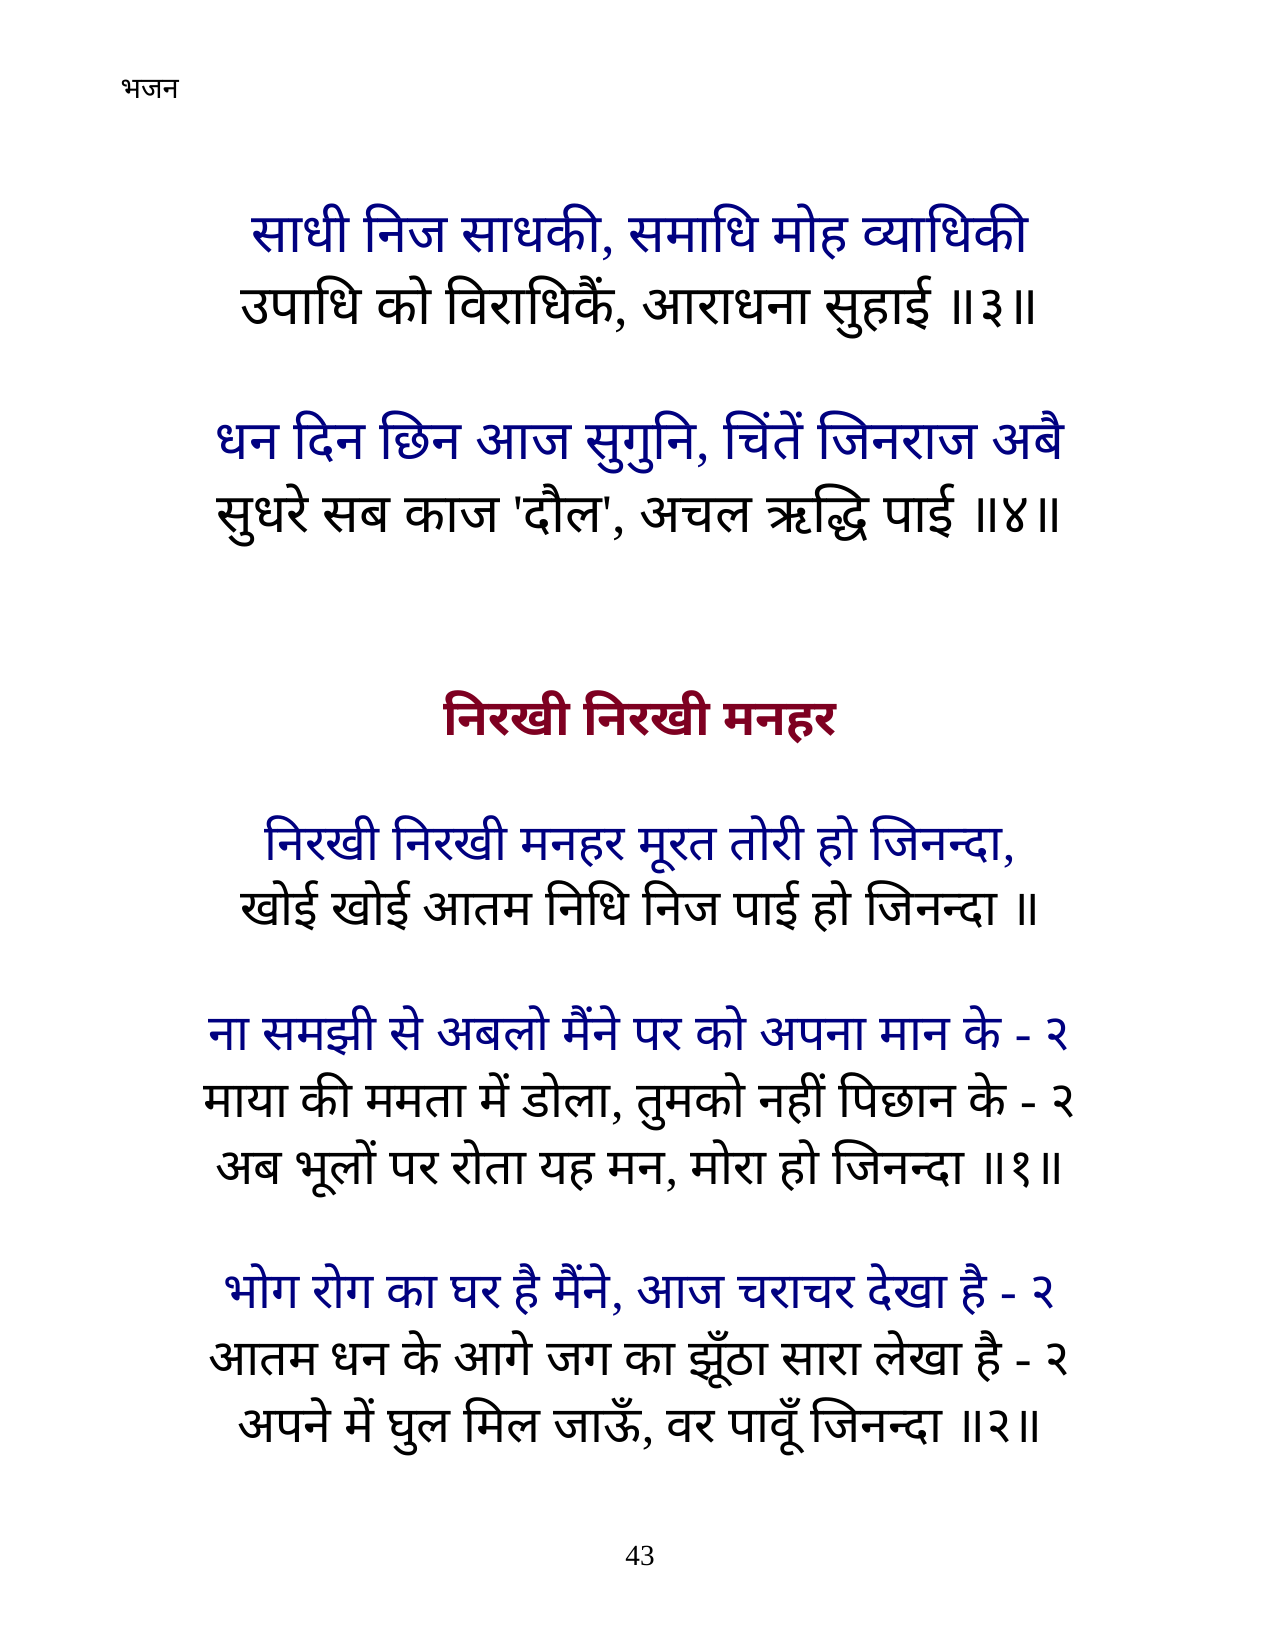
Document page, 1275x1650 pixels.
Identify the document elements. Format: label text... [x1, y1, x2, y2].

text ना समझी से अबलो मैंने पर को अपना मान के - २ [83, 1003, 1196, 1070]
text निरखी निरखी मनहर [83, 691, 1196, 756]
text निरखी निरखी मनहर मूरत तोरी हो जिनन्दा, [83, 813, 1196, 881]
text धन दिन छिन आज सुगुनि, चिंतें जिनराज अबै [83, 409, 1196, 482]
text माया की ममता में डोला, तुमको नहीं पिछान के - २ [83, 1070, 1196, 1137]
text सुधरे सब काज 'दौल', अचल ऋद्धि पाई ॥४॥ [83, 482, 1196, 554]
text आतम धन के आगे जग का झूँठा सारा लेखा है - २ [83, 1329, 1196, 1396]
text खोई खोई आतम निधि निज पाई हो जिनन्दा ॥ [83, 881, 1196, 946]
text अपने में घुल मिल जाऊँ, वर पावूँ जिनन्दा ॥२॥ [83, 1396, 1196, 1463]
text अब भूलों पर रोता यह मन, मोरा हो जिनन्दा ॥१॥ [83, 1137, 1196, 1204]
text उपाधि को विराधिकैं, आराधना सुहाई ॥३॥ [83, 274, 1196, 347]
text साधी निज साधकी, समाधि मोह व्याधिकी [83, 201, 1196, 274]
text भोग रोग का घर है मैंने, आज चराचर देखा है - २ [83, 1262, 1196, 1329]
